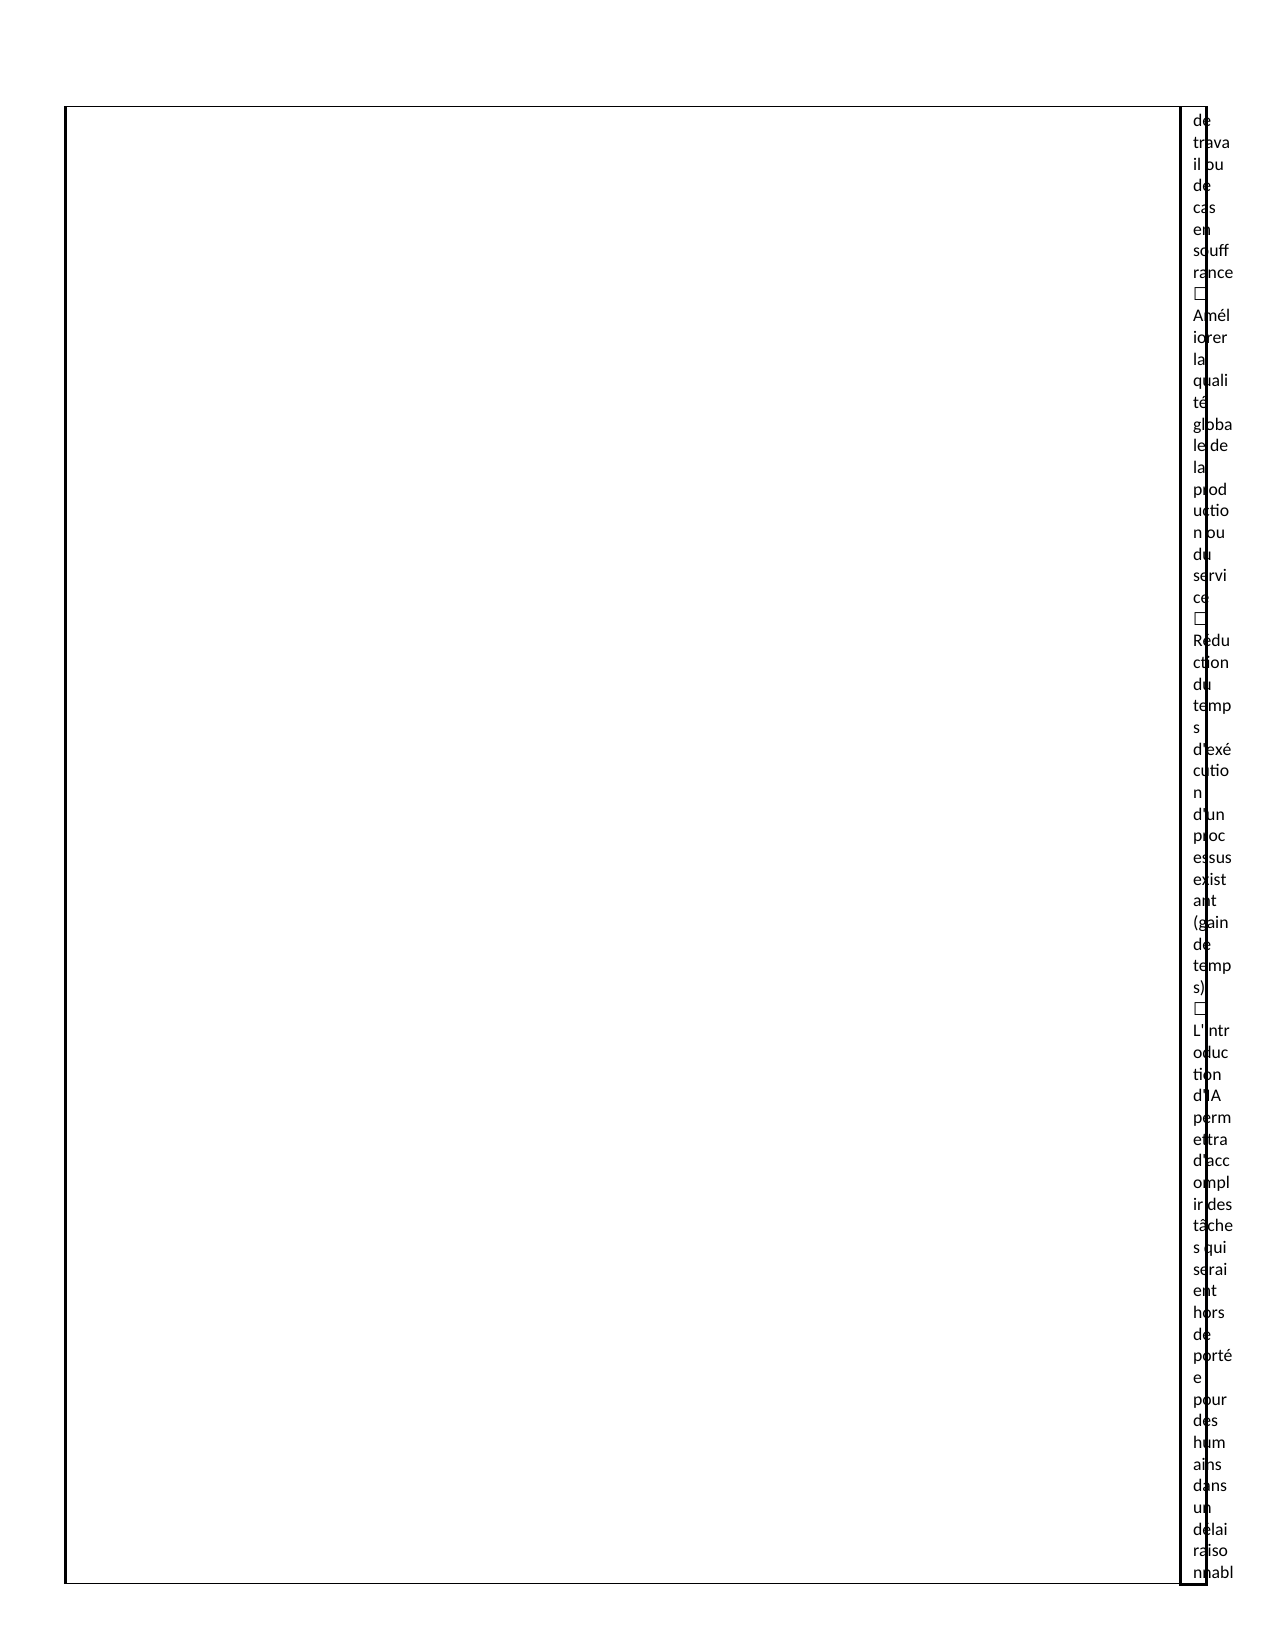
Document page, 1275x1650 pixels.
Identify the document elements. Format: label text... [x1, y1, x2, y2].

table_cell [67, 107, 1179, 1583]
table_cell Qu'est-ce qui motive votre équipe à introduire de l'IA dans ce processus ? (Cochez toutes les réponses qui s'appliquent) ☐ Une demande de la direction ☐ Atteindre un objectif stratégique ou opérationnel actuellement hors de portée ☐ Volume élevé de travail ou de cas en souffrance ☐ Améliorer la qualité globale de la production ou du service ☐ Réduction du temps d'exécution d'un processus existant (gain de temps) ☐ L'introduction d'IA permettra d'accomplir des tâches qui seraient hors de portée pour des humains dans un délai raisonnable (échelle) ☐ Utilisation d'approches innovantes, volonté d'essayer quelque chose de nouveau. ☐ Possibilité de collaborer avec des partenaires internes ou externes. ☐ Autre (veuillez préciser) : [1182, 107, 1205, 1583]
